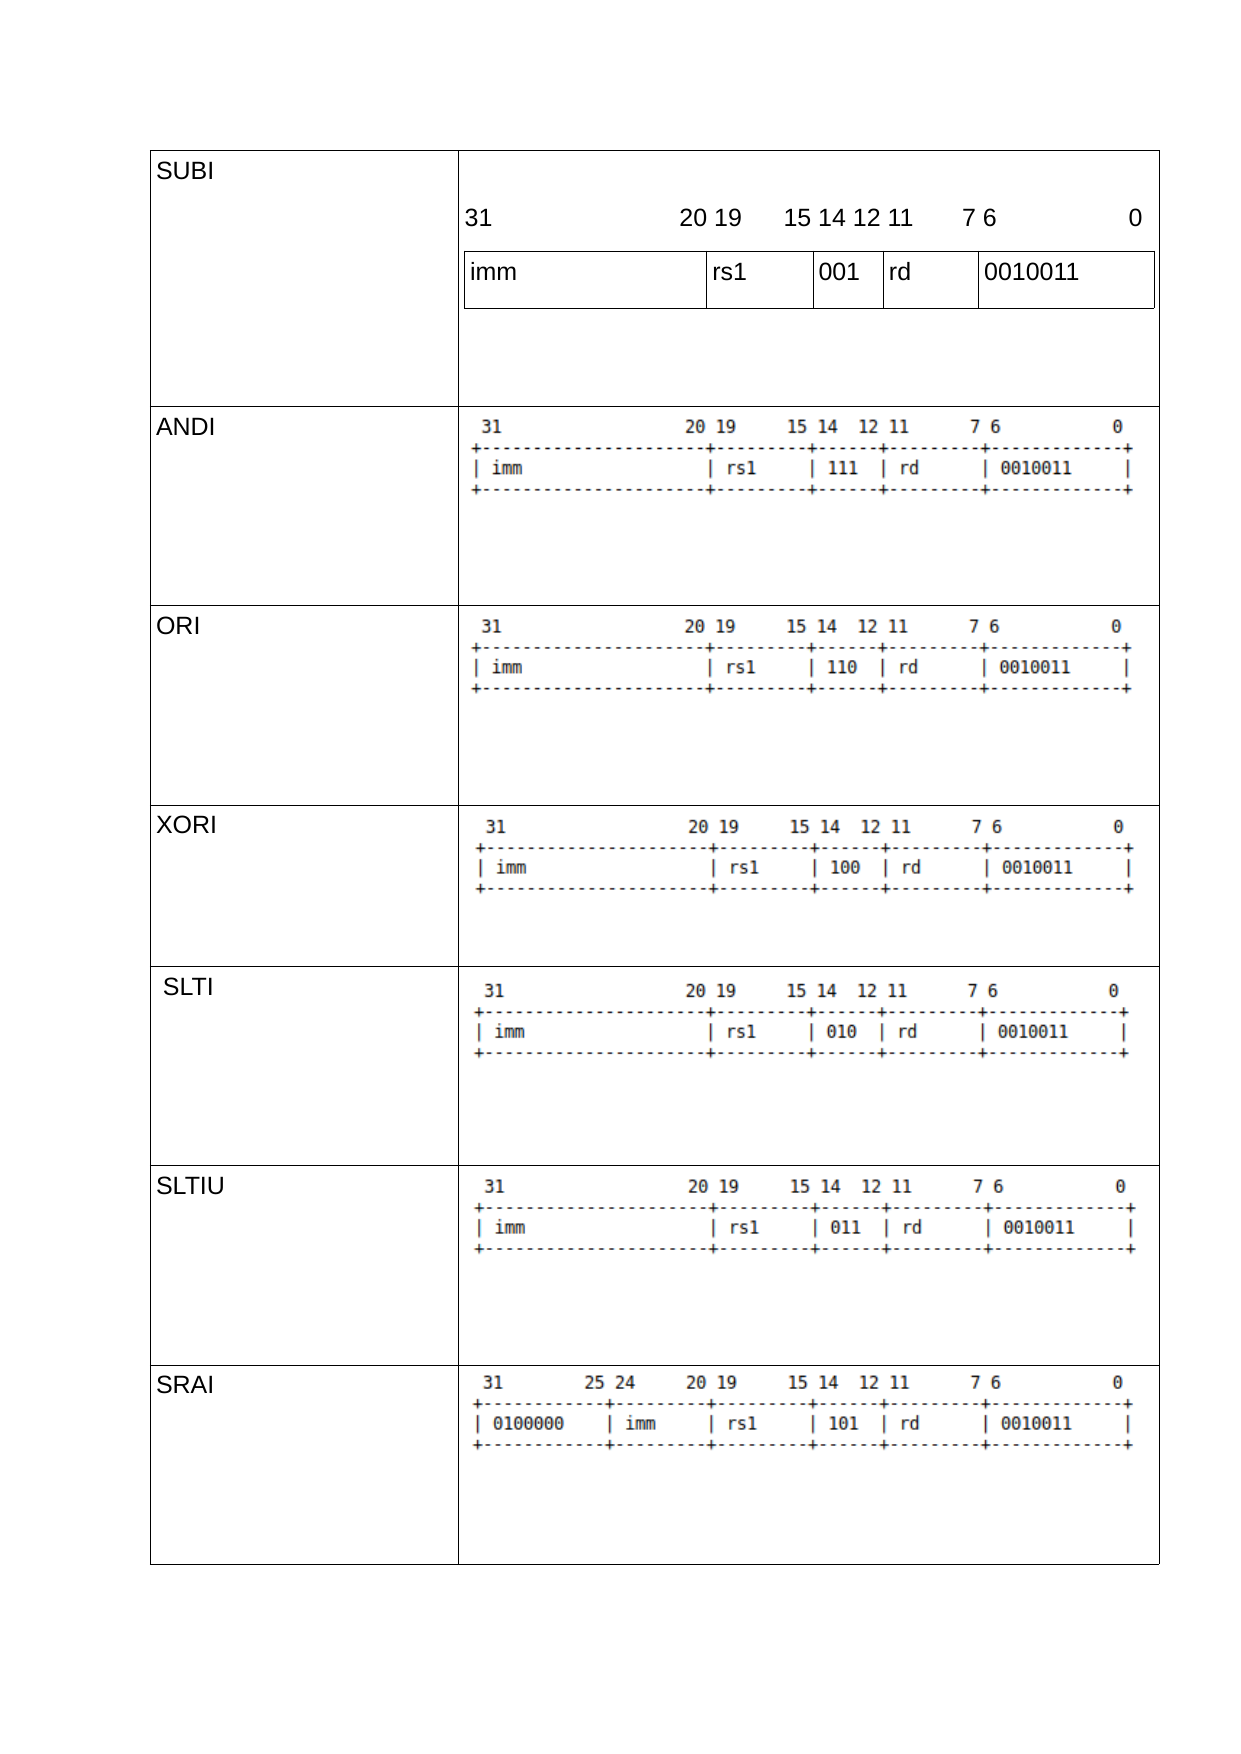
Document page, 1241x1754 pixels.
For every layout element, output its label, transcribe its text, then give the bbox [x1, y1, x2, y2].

picture [464, 611, 1149, 710]
table_cell [459, 606, 1159, 804]
table_cell XORI [151, 806, 458, 966]
table_cell [459, 1166, 1159, 1364]
picture [464, 412, 1149, 510]
table_header 0010011 [979, 252, 1154, 308]
picture [464, 810, 1154, 913]
table_cell [459, 806, 1159, 966]
table_cell ANDI [151, 407, 458, 605]
table_cell 31 20 19 15 14 12 11 7 6 0 [459, 151, 1159, 406]
table_cell ORI [151, 606, 458, 804]
table_cell [459, 407, 1159, 605]
table_cell [459, 1366, 1159, 1564]
table_cell [459, 967, 1159, 1165]
picture [464, 972, 1149, 1076]
table_cell SLTIU [151, 1166, 458, 1364]
table_cell SLTI [151, 967, 458, 1165]
picture [464, 1370, 1149, 1462]
table_cell SUBI [151, 151, 458, 406]
table_header 001 [814, 252, 883, 308]
table_cell SRAI [151, 1366, 458, 1564]
picture [464, 1171, 1149, 1269]
table_header rd [884, 252, 978, 308]
table_header imm [465, 252, 706, 308]
table_header rs1 [707, 252, 813, 308]
